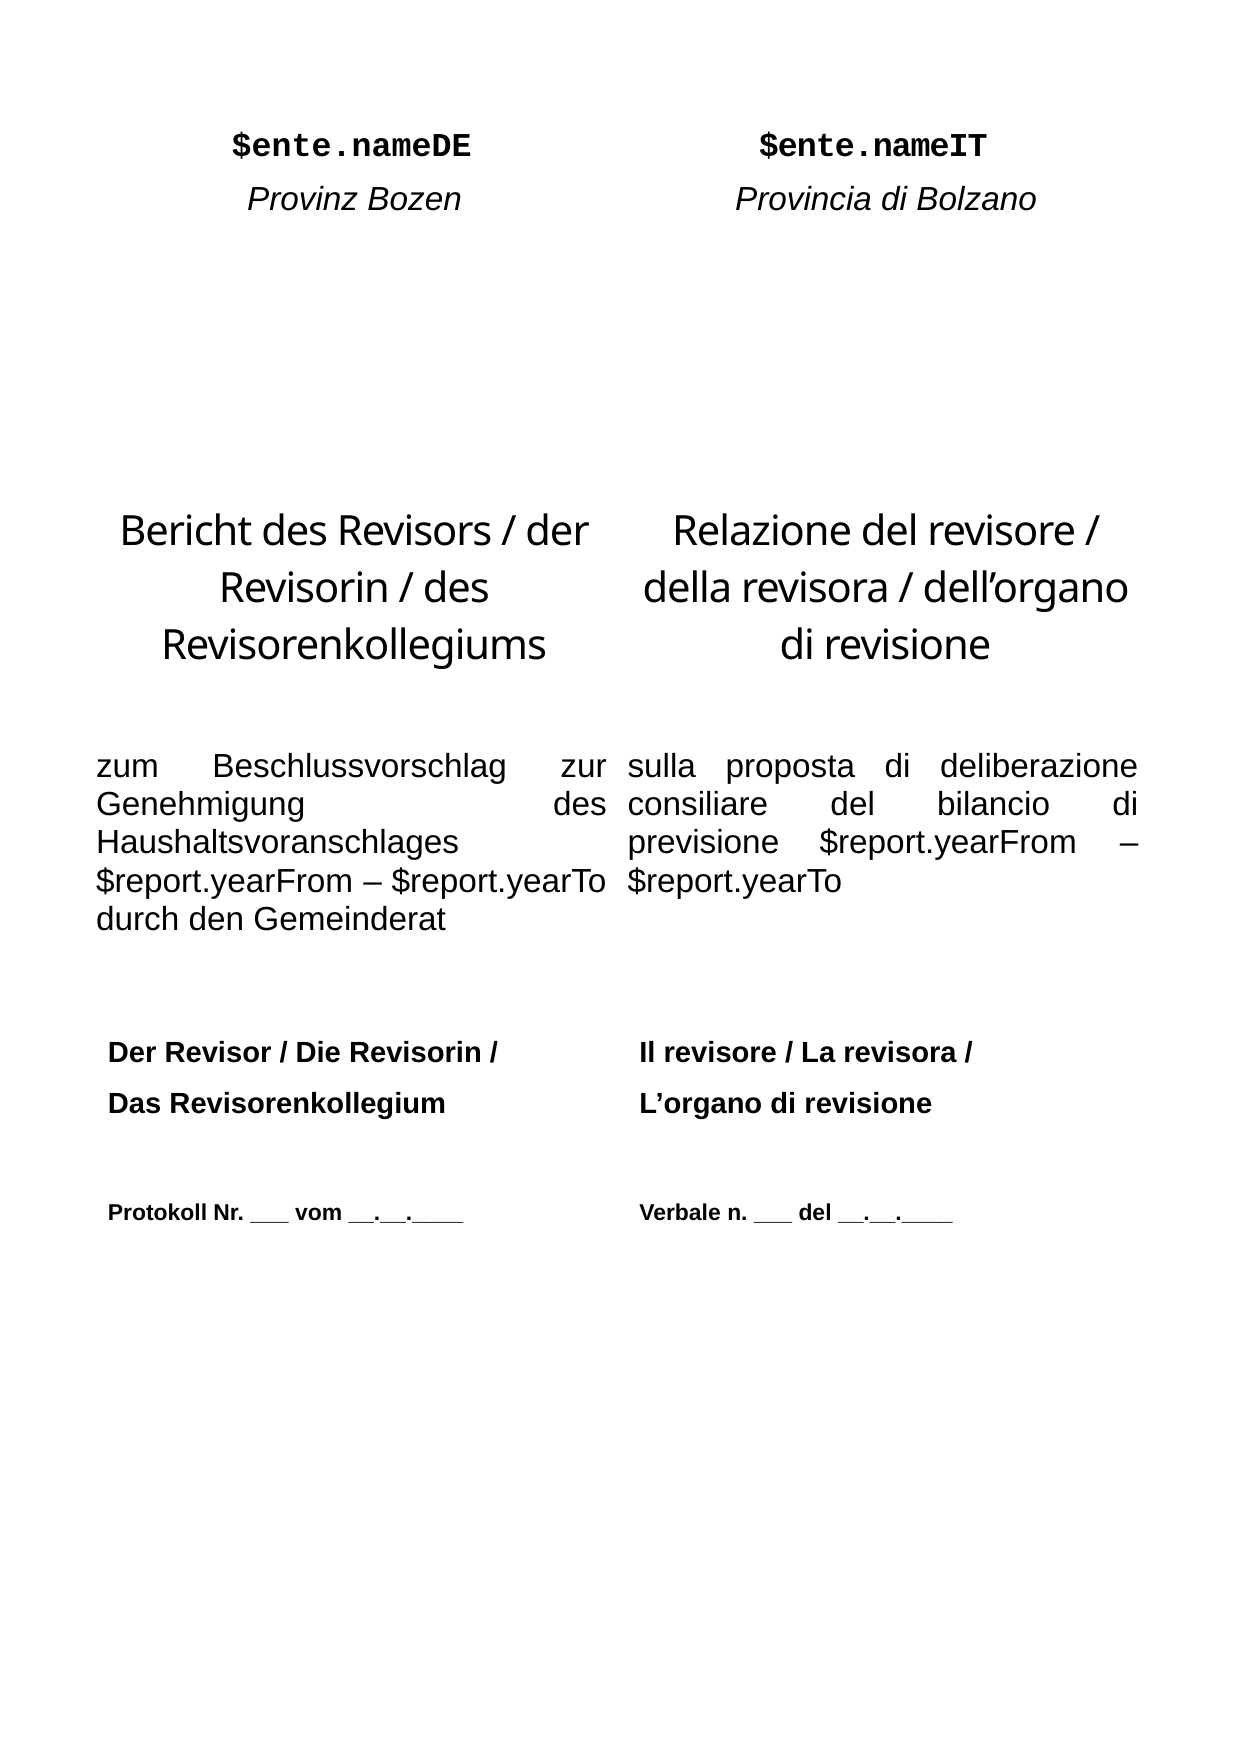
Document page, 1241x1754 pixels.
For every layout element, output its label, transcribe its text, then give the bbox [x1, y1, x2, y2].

table_cell Il revisore / La revisora / L’organo di revisione [620, 1018, 1152, 1120]
table_cell Bericht des Revisors / der Revisorin / des Revisorenkollegiums [89, 501, 620, 671]
table_cell [620, 1160, 1152, 1199]
table_cell [89, 938, 620, 1017]
table_cell [89, 1160, 620, 1199]
table_cell sulla proposta di deliberazione consiliare del bilancio di previsione $report.yearFrom – $report.yearTo [620, 728, 1152, 938]
table_cell Protokoll Nr. ___ vom __.__.____ [89, 1199, 620, 1265]
table_cell [89, 218, 620, 501]
table_cell [620, 938, 1152, 1017]
table_cell Provinz Bozen [89, 179, 620, 217]
table_cell [89, 671, 620, 728]
table_header $ente.nameIT [620, 129, 1152, 179]
table_cell Relazione del revisore / della revisora / dell’organo di revisione [620, 501, 1152, 671]
table_cell [89, 1120, 620, 1159]
table_cell Der Revisor / Die Revisorin / Das Revisorenkollegium [89, 1018, 620, 1120]
table_cell zum Beschlussvorschlag zur Genehmigung des Haushaltsvoranschlages $report.yearFrom – $report.yearTo durch den Gemeinderat [89, 728, 620, 938]
table_cell [620, 218, 1152, 501]
table_cell [620, 671, 1152, 728]
table_cell Verbale n. ___ del __.__.____ [620, 1199, 1152, 1265]
table_header $ente.nameDE [89, 129, 620, 179]
table_cell Provincia di Bolzano [620, 179, 1152, 217]
table_cell [620, 1120, 1152, 1159]
